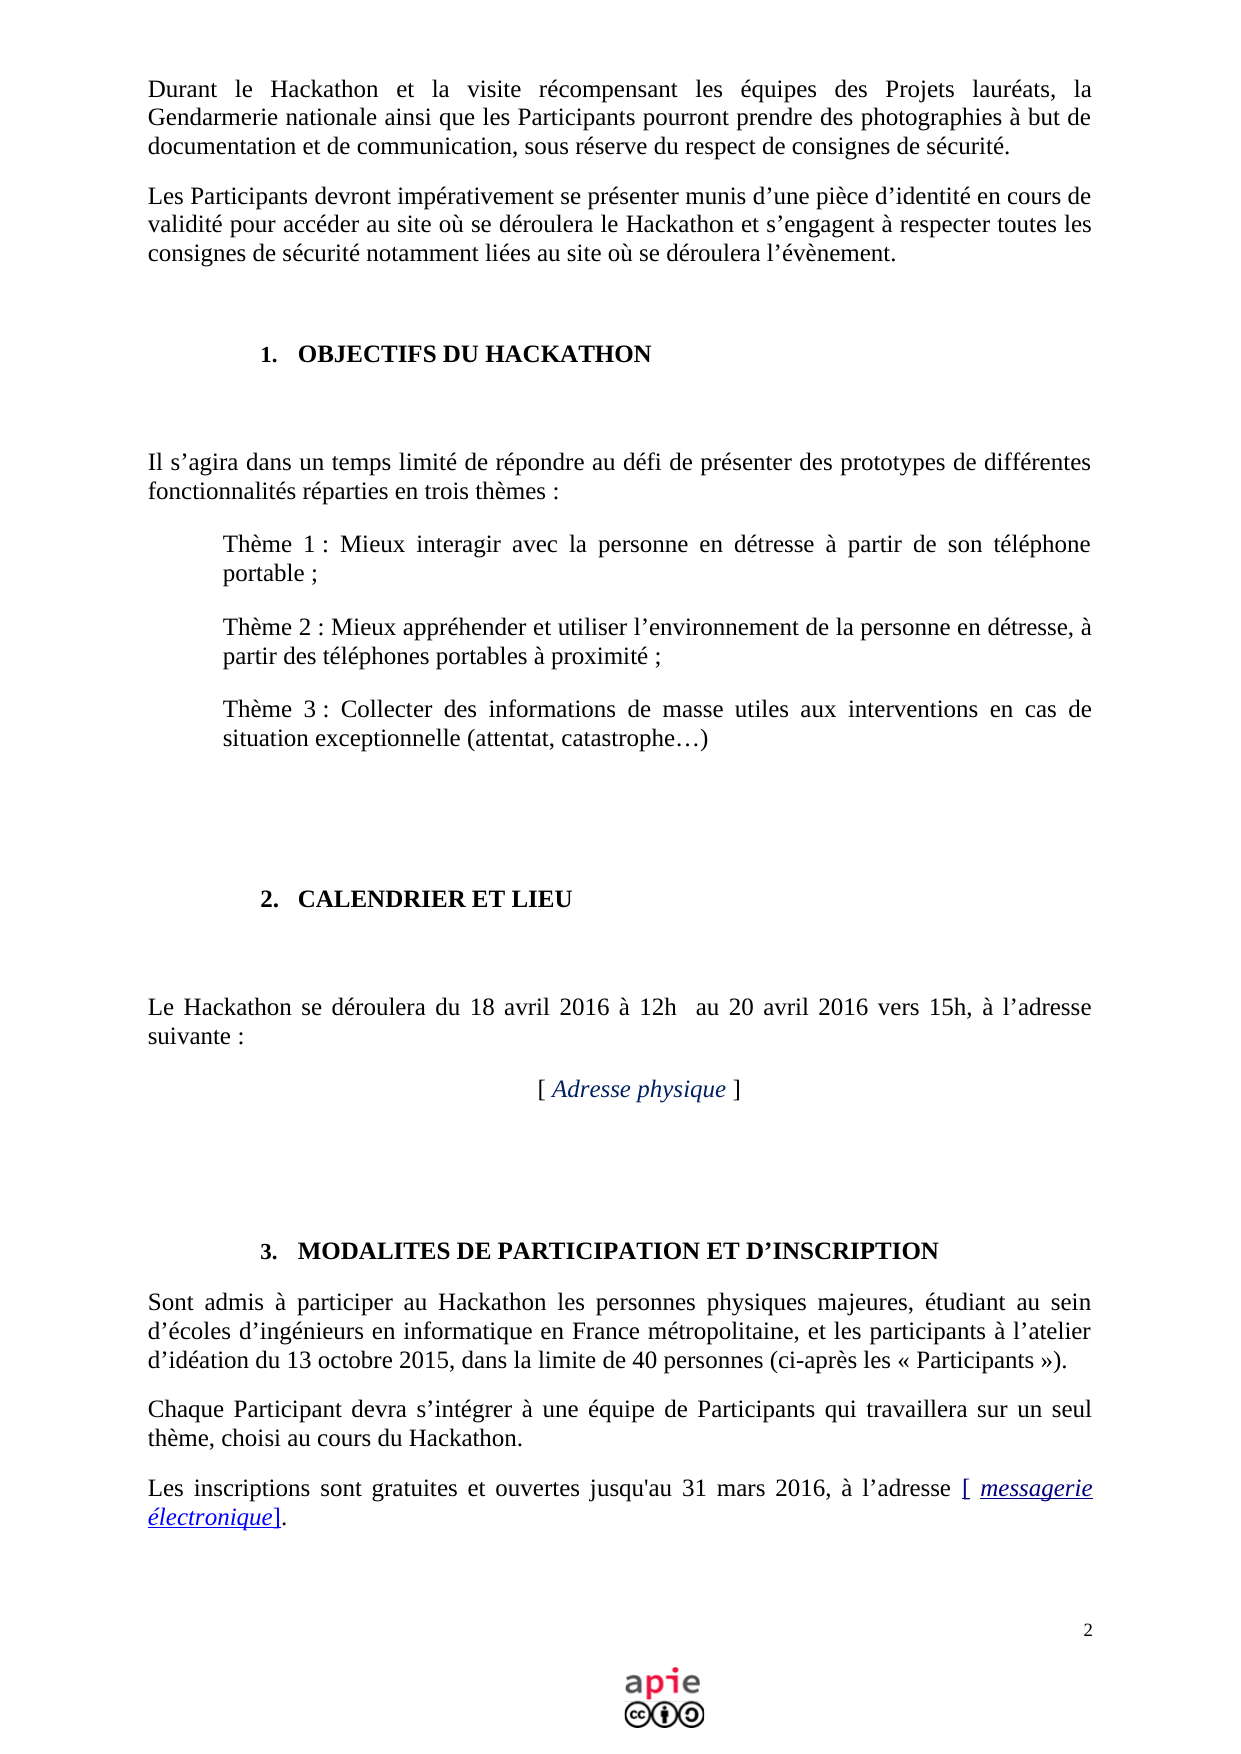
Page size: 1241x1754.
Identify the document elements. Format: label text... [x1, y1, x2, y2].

text Les inscriptions sont gratuites et ouvertes jusqu'au 31 mars 2016, à l’adresse [ messagerie électronique]. [148, 1473, 1093, 1530]
text [ Adresse physique ] [185, 1074, 1093, 1103]
text Thème 1 : Mieux interagir avec la personne en détresse à partir de son téléphone portable ; [223, 529, 1093, 587]
text Durant le Hackathon et la visite récompensant les équipes des Projets lauréats, la Gendarmerie nationale ainsi que les Participants pourront prendre des photographies à but de documentation et de communication, sous réserve du respect de consignes de sécurité. [148, 74, 1093, 160]
text Il s’agira dans un temps limité de répondre au défi de présenter des prototypes de différentes fonctionnalités réparties en trois thèmes : [148, 447, 1093, 504]
list OBJECTIFS DU HACKATHON [260, 339, 1093, 368]
list MODALITES DE PARTICIPATION ET D’INSCRIPTION [260, 1236, 1093, 1264]
text Thème 2 : Mieux appréhender et utiliser l’environnement de la personne en détresse, à partir des téléphones portables à proximité ; [223, 612, 1093, 669]
list CALENDRIER ET LIEU [260, 884, 1093, 913]
text Thème 3 : Collecter des informations de masse utiles aux interventions en cas de situation exceptionnelle (attentat, catastrophe…) [223, 694, 1093, 752]
text Chaque Participant devra s’intégrer à une équipe de Participants qui travaillera sur un seul thème, choisi au cours du Hackathon. [148, 1394, 1093, 1452]
text Le Hackathon se déroulera du 18 avril 2016 à 12h au 20 avril 2016 vers 15h, à l’adresse suivante : [148, 992, 1093, 1049]
picture [624, 1665, 705, 1728]
text Sont admis à participer au Hackathon les personnes physiques majeures, étudiant au sein d’écoles d’ingénieurs en informatique en France métropolitaine, et les participants à l’atelier d’idéation du 13 octobre 2015, dans la limite de 40 personnes (ci-après les « Participants »). [148, 1287, 1093, 1374]
text Les Participants devront impérativement se présenter munis d’une pièce d’identité en cours de validité pour accéder au site où se déroulera le Hackathon et s’engagent à respecter toutes les consignes de sécurité notamment liées au site où se déroulera l’évènement. [148, 181, 1093, 267]
